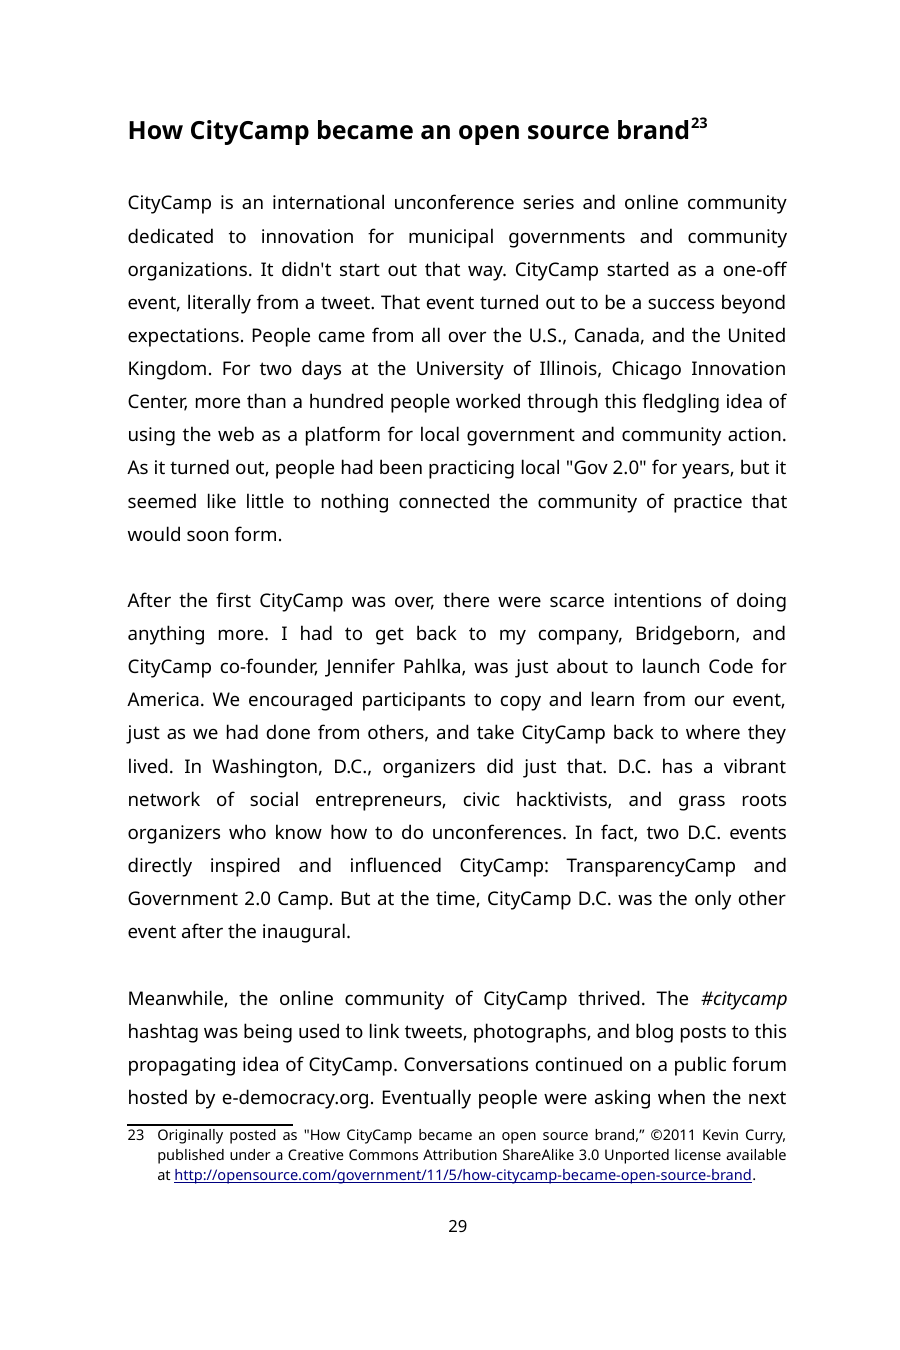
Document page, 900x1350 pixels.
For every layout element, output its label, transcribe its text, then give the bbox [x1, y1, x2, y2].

text Meanwhile, the online community of CityCamp thrived. The #citycamp hashtag was being used to link tweets, photographs, and blog posts to this propagating idea of CityCamp. Conversations continued on a public forum hosted by e-democracy.org. Eventually people were asking when the next [127, 985, 787, 1110]
text CityCamp is an international unconference series and online community dedicated to innovation for municipal governments and community organizations. It didn't start out that way. CityCamp started as a one-off event, literally from a tweet. That event turned out to be a success beyond expectations. People came from all over the U.S., Canada, and the United Kingdom. For two days at the University of Illinois, Chicago Innovation Center, more than a hundred people worked through this fledgling idea of using the web as a platform for local government and community action. As it turned out, people had been practicing local "Gov 2.0" for years, but it seemed like little to nothing connected the community of practice that would soon form. [127, 190, 787, 547]
subtitle How CityCamp became an open source brand [127, 112, 787, 147]
text Originally posted as "How CityCamp became an open source brand,” ©2011 Kevin Curry, published under a Creative Commons Attribution ShareAlike 3.0 Unported license available at http://opensource.com/government/11/5/how-citycamp-became-open-source-brand. [127, 1125, 787, 1185]
text After the first CityCamp was over, there were scarce intentions of doing anything more. I had to get back to my company, Bridgeborn, and CityCamp co-founder, Jennifer Pahlka, was just about to launch Code for America. We encouraged participants to copy and learn from our event, just as we had done from others, and take CityCamp back to where they lived. In Washington, D.C., organizers did just that. D.C. has a vibrant network of social entrepreneurs, civic hacktivists, and grass roots organizers who know how to do unconferences. In fact, two D.C. events directly inspired and influenced CityCamp: TransparencyCamp and Government 2.0 Camp. But at the time, CityCamp D.C. was the only other event after the inaugural. [127, 587, 787, 944]
